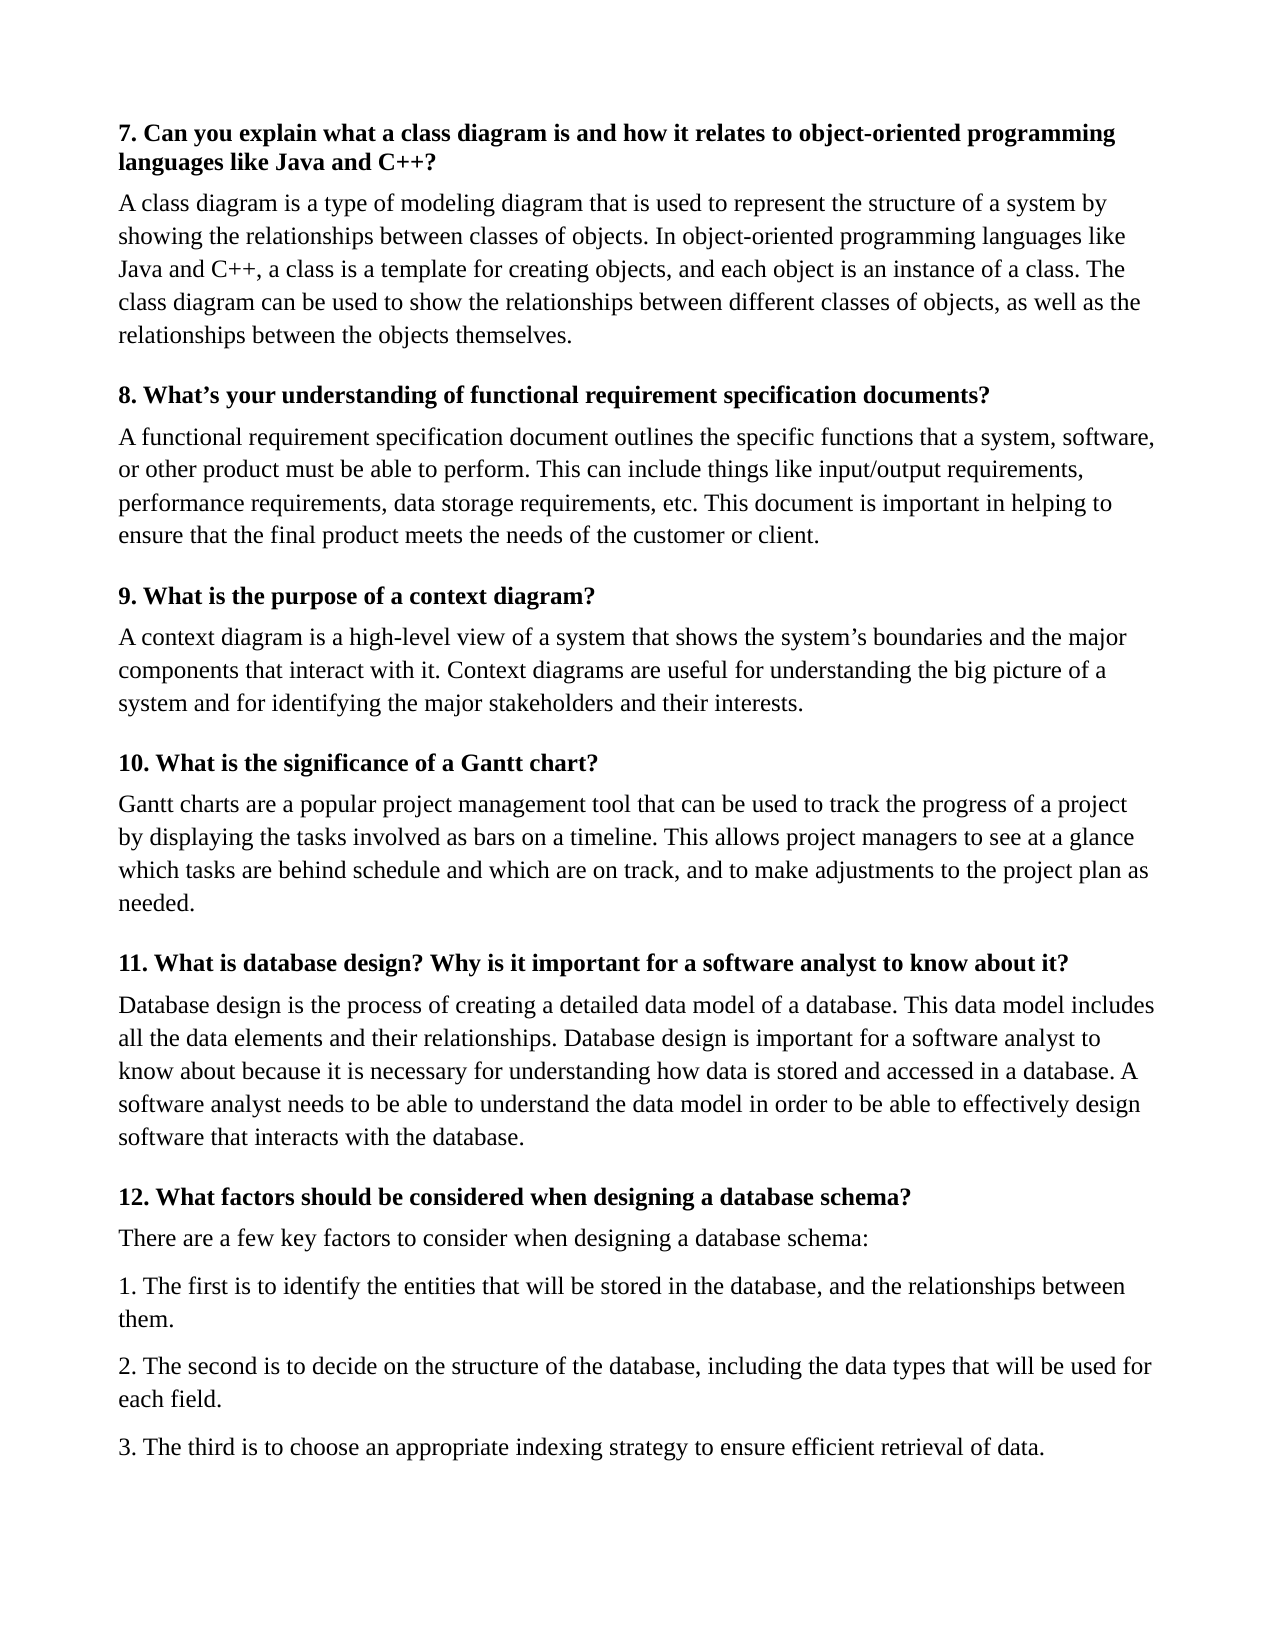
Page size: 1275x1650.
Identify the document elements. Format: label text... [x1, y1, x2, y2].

text Gantt charts are a popular project management tool that can be used to track the progress of a project by displaying the tasks involved as bars on a timeline. This allows project managers to see at a glance which tasks are behind schedule and which are on track, and to make adjustments to the project plan as needed. [118, 789, 1157, 917]
text 2. The second is to decide on the structure of the database, including the data types that will be used for each field. [118, 1351, 1157, 1413]
text A class diagram is a type of modeling diagram that is used to represent the structure of a system by showing the relationships between classes of objects. In object-oriented programming languages like Java and C++, a class is a template for creating objects, and each object is an instance of a class. The class diagram can be used to show the relationships between different classes of objects, as well as the relationships between the objects themselves. [118, 188, 1157, 349]
subtitle 9. What is the purpose of a context diagram? [118, 581, 1157, 609]
subtitle 11. What is database design? Why is it important for a software analyst to know about it? [118, 948, 1157, 977]
text There are a few key factors to consider when designing a database schema: [118, 1223, 1157, 1252]
text Database design is the process of creating a detailed data model of a database. This data model includes all the data elements and their relationships. Database design is important for a software analyst to know about because it is necessary for understanding how data is stored and accessed in a database. A software analyst needs to be able to understand the data model in order to be able to effectively design software that interacts with the database. [118, 990, 1157, 1151]
text 3. The third is to choose an appropriate indexing strategy to ensure efficient retrieval of data. [118, 1432, 1157, 1461]
text A context diagram is a high-level view of a system that shows the system’s boundaries and the major components that interact with it. Context diagrams are useful for understanding the big picture of a system and for identifying the major stakeholders and their interests. [118, 622, 1157, 717]
text A functional requirement specification document outlines the specific functions that a system, software, or other product must be able to perform. This can include things like input/output requirements, performance requirements, data storage requirements, etc. This document is important in helping to ensure that the final product meets the needs of the customer or client. [118, 422, 1157, 549]
text 1. The first is to identify the entities that will be stored in the database, and the relationships between them. [118, 1271, 1157, 1333]
subtitle 8. What’s your understanding of functional requirement specification documents? [118, 380, 1157, 409]
subtitle 10. What is the significance of a Gantt chart? [118, 748, 1157, 777]
subtitle 7. Can you explain what a class diagram is and how it relates to object-oriented programming languages like Java and C++? [118, 118, 1157, 176]
subtitle 12. What factors should be considered when designing a database schema? [118, 1182, 1157, 1211]
